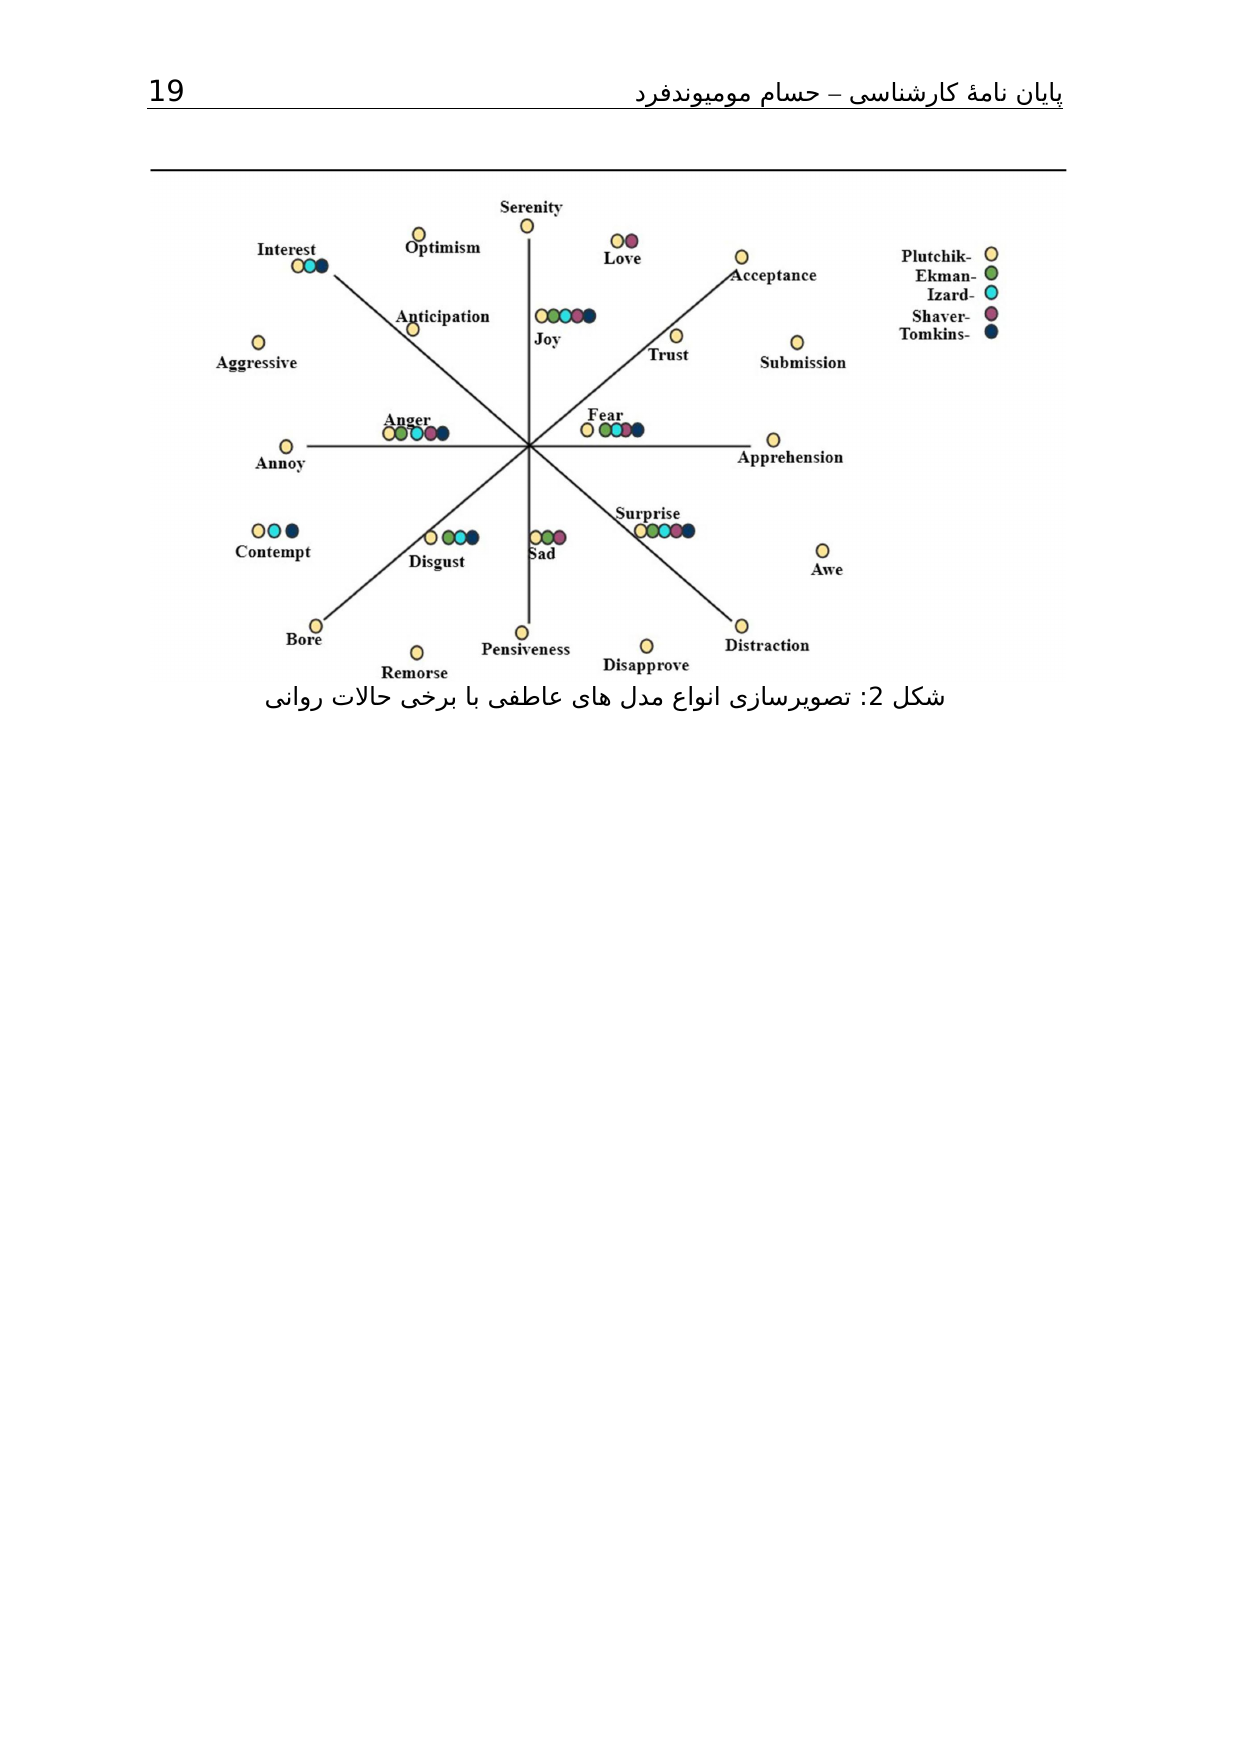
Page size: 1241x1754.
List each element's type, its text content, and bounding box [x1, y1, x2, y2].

picture [150, 169, 1067, 682]
text شکل 2: تصویرسازی انواع مدل های عاطفی با برخی حالات روانی [144, 169, 1066, 711]
